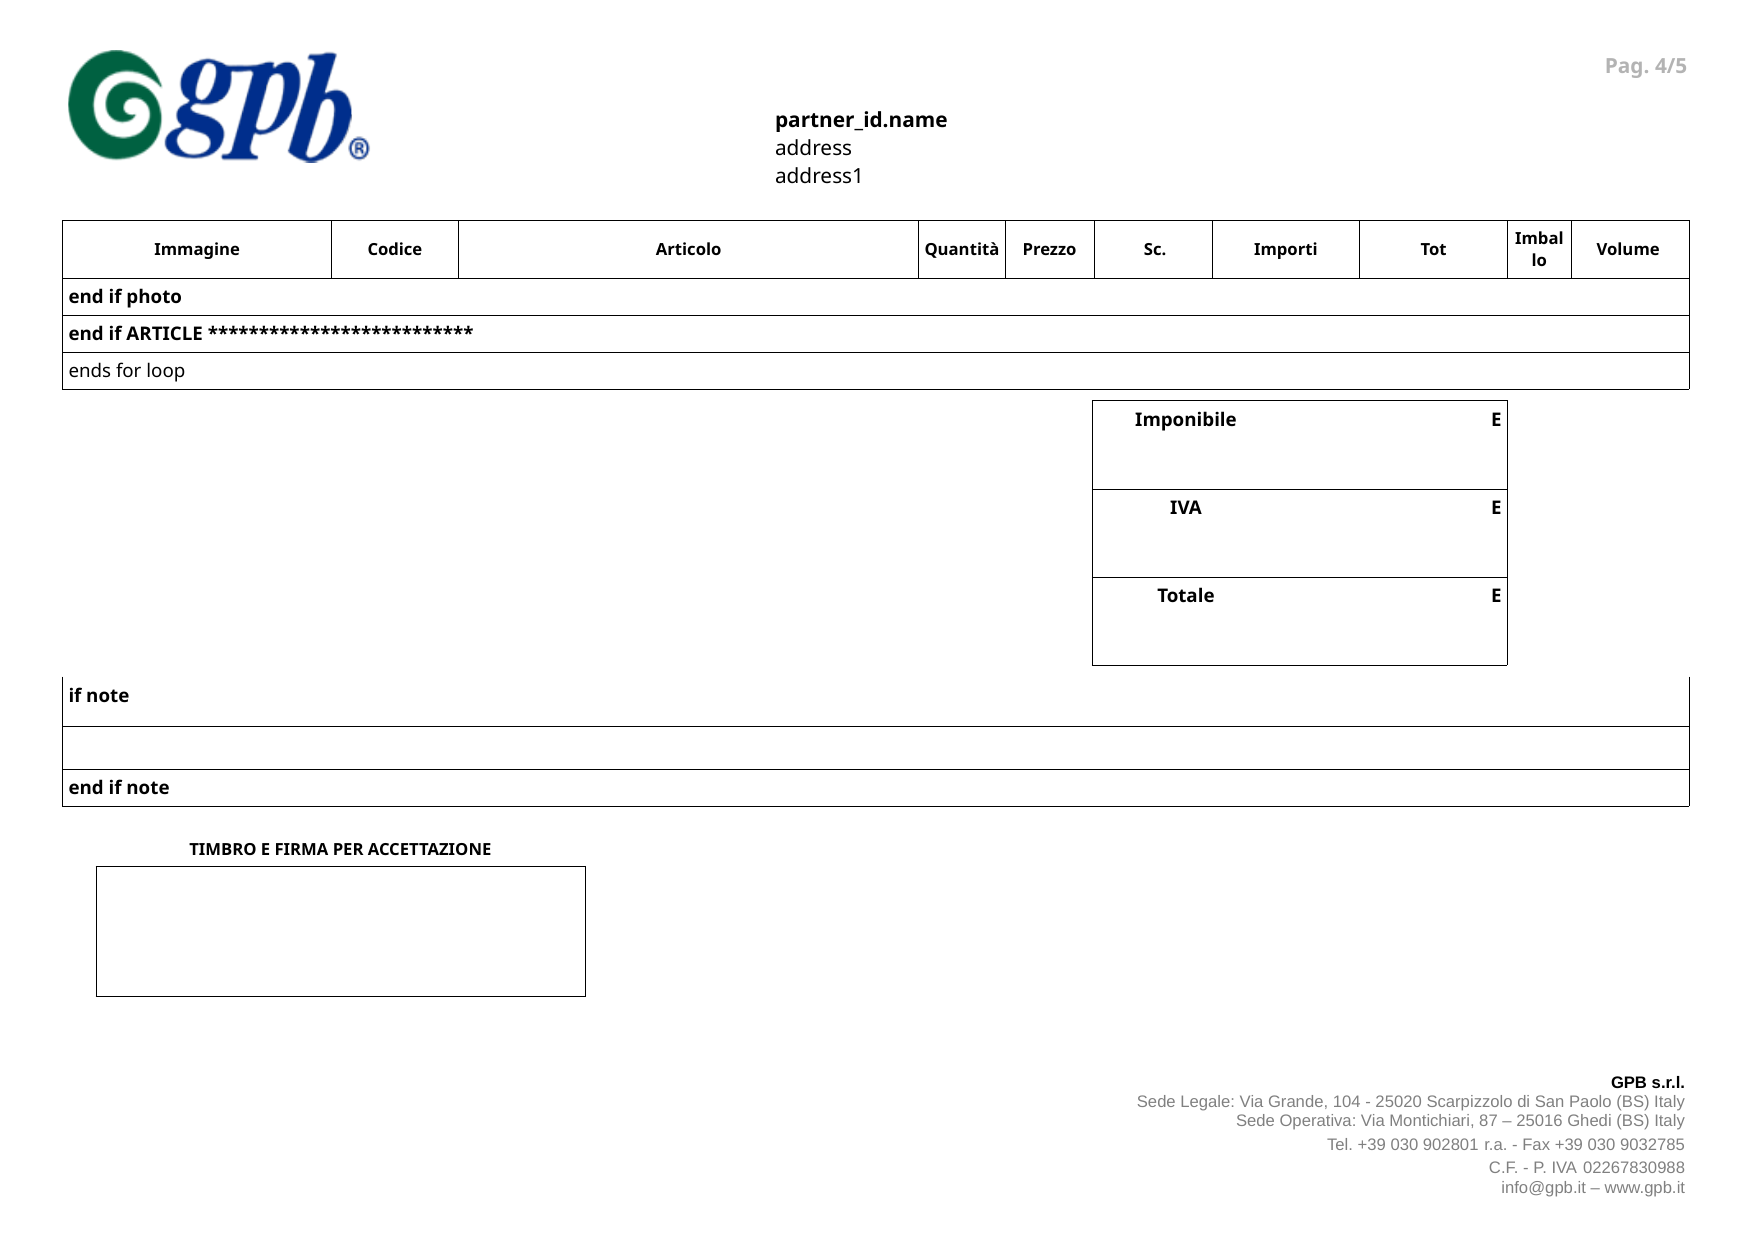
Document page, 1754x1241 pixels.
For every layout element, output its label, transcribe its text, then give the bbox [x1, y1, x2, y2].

table_header Imponibile [1093, 401, 1279, 488]
picture [68, 50, 374, 163]
table_cell ends for loop [63, 353, 1689, 389]
table_header Articolo [459, 221, 918, 277]
table_cell end if photo [63, 279, 1689, 314]
table_header Prezzo [1006, 221, 1094, 277]
table_cell [63, 395, 1689, 671]
table_header Sc. [1095, 221, 1212, 277]
table_header TIMBRO E FIRMA PER ACCETTAZIONE [96, 832, 585, 866]
table_header Importi [1213, 221, 1359, 277]
table_cell E <formatLang(o.amount_tax)> [1280, 490, 1507, 577]
table_cell <o.note> [63, 727, 1689, 769]
table_cell IVA [1093, 490, 1279, 577]
table_header Imballo [1508, 221, 1571, 277]
table_header Tot [1360, 221, 1507, 277]
table_cell if note [63, 677, 1689, 726]
table_header Volume [1572, 221, 1689, 277]
table_cell [63, 671, 1689, 677]
table_header Codice [332, 221, 458, 277]
table_cell [97, 867, 585, 996]
table_header E <formatLang(o.amount_untaxed)> [1280, 401, 1507, 488]
table_cell E <formatLang(o.amount_total)> [1280, 578, 1507, 665]
table_cell end if note [63, 770, 1689, 806]
table_cell Totale [1093, 578, 1279, 665]
table_cell [63, 390, 1689, 394]
table_cell end if ARTICLE ************************** [63, 316, 1689, 352]
table_header Quantità [919, 221, 1005, 277]
table_header Immagine [63, 221, 331, 277]
